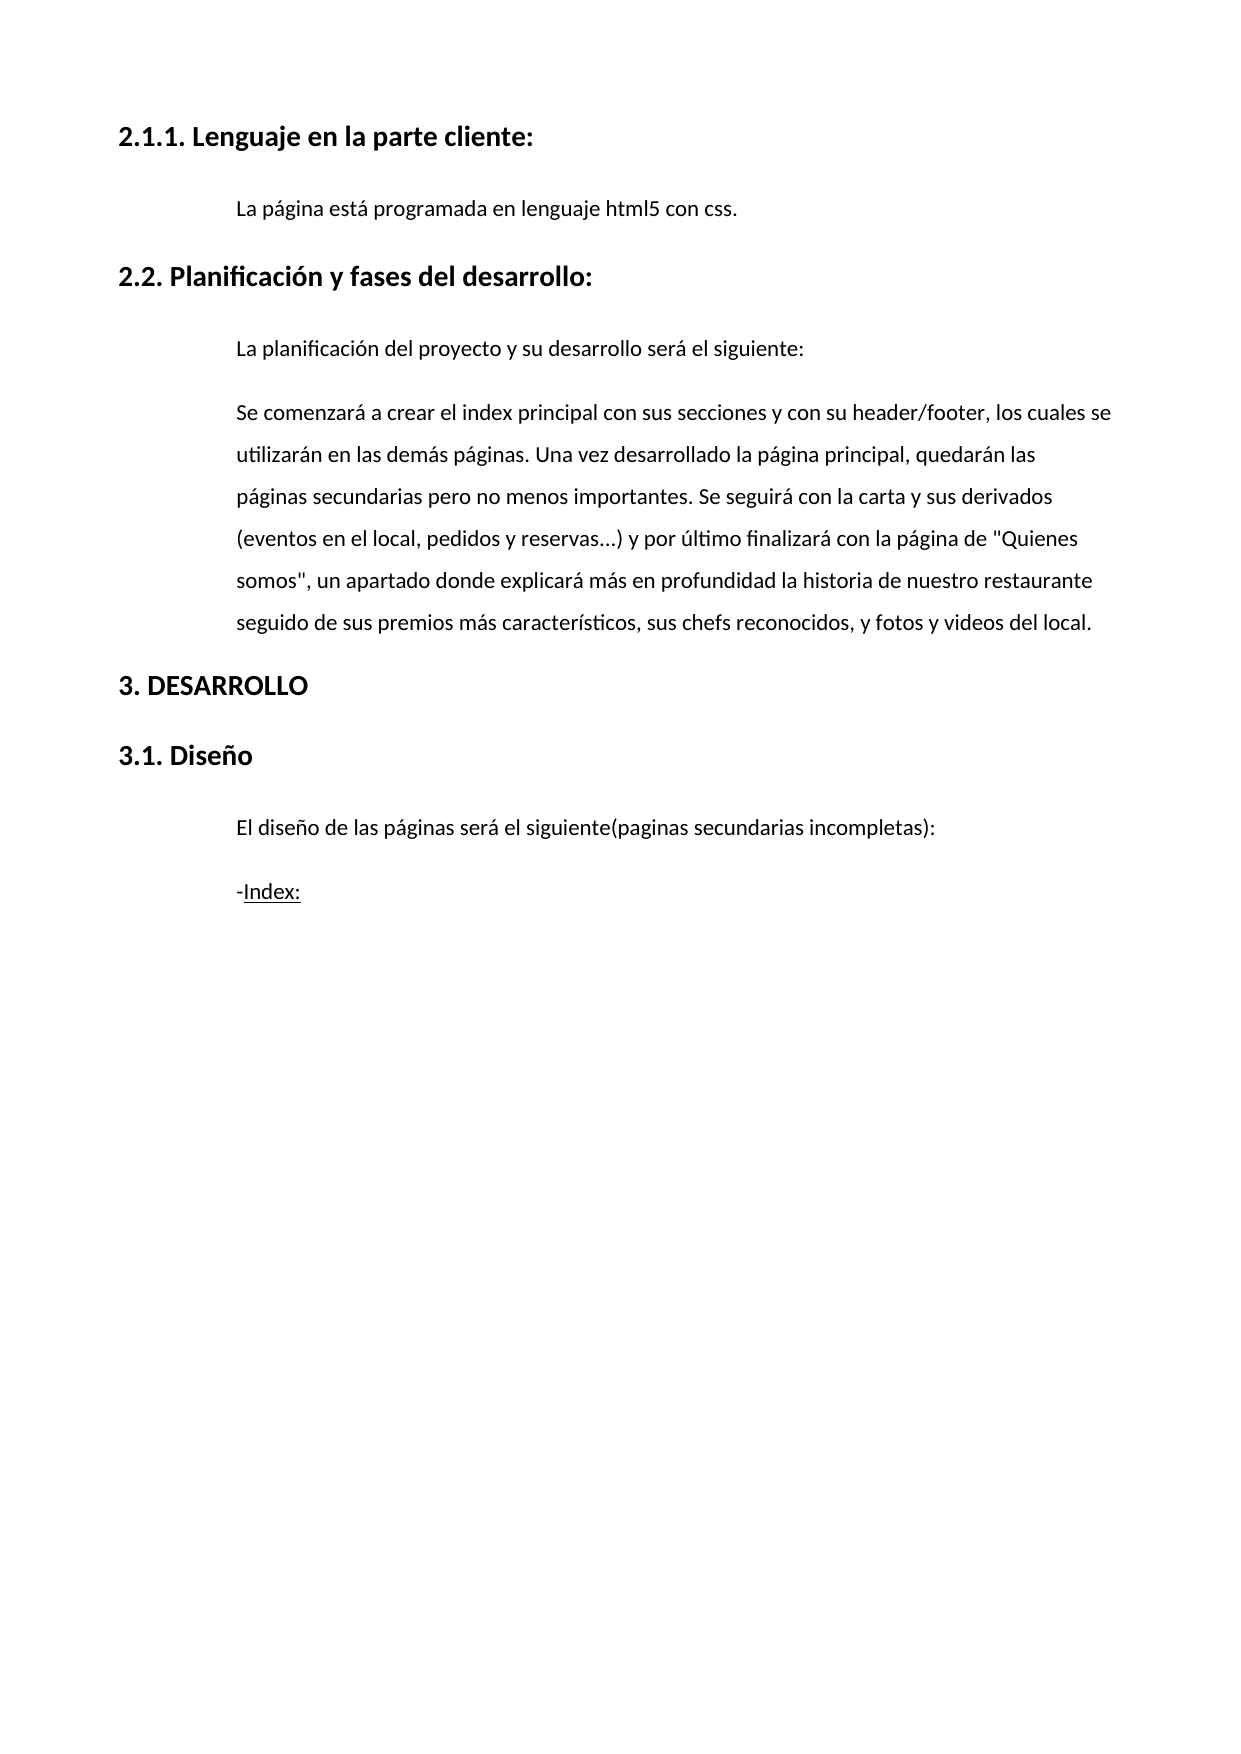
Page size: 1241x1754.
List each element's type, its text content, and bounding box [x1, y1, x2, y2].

text -Index: [118, 877, 1122, 905]
text El diseño de las páginas será el siguiente(paginas secundarias incompletas): [118, 807, 1122, 843]
text La planificación del proyecto y su desarrollo será el siguiente: [118, 328, 1122, 364]
text 3.1. Diseño [118, 737, 1122, 773]
text Se comenzará a crear el index principal con sus secciones y con su header/footer, los cuales se utilizarán en las demás páginas. Una vez desarrollado la página principal, quedarán las páginas secundarias pero no menos importantes. Se seguirá con la carta y sus derivados (eventos en el local, pedidos y reservas...) y por último finalizará con la página de "Quienes somos", un apartado donde explicará más en profundidad la historia de nuestro restaurante seguido de sus premios más característicos, sus chefs reconocidos, y fotos y videos del local. [118, 398, 1122, 636]
text 2.2. Planificación y fases del desarrollo: [118, 258, 1122, 294]
text 3. DESARROLLO [118, 667, 1122, 703]
text La página está programada en lenguaje html5 con css. [118, 188, 1122, 224]
text 2.1.1. Lenguaje en la parte cliente: [118, 118, 1122, 154]
